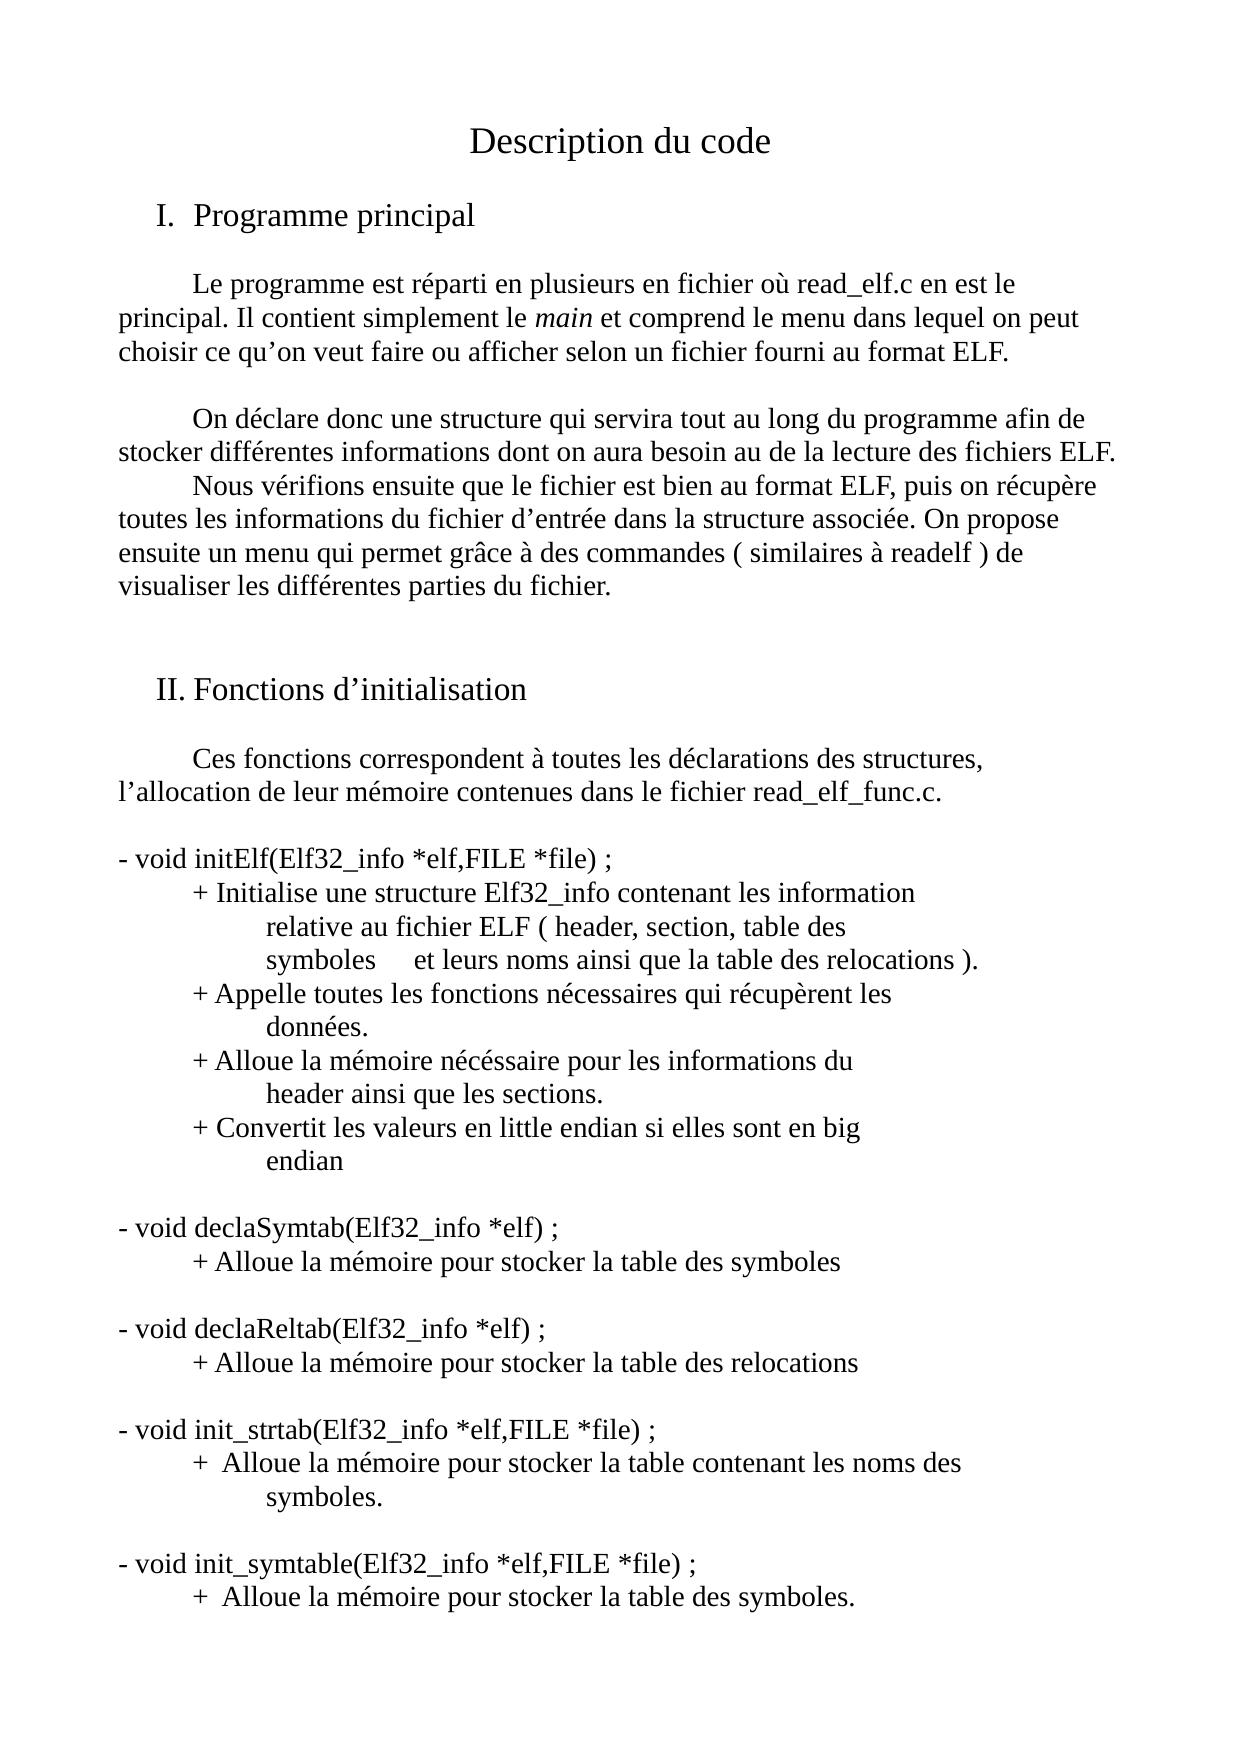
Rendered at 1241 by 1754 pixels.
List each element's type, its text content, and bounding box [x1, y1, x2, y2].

text - void initElf(Elf32_info *elf,FILE *file) ; [118, 842, 1122, 875]
text + Alloue la mémoire nécéssaire pour les informations du header ainsi que les sections. [118, 1043, 1122, 1110]
text - void init_strtab(Elf32_info *elf,FILE *file) ; [118, 1412, 1122, 1445]
text + Alloue la mémoire pour stocker la table des symboles [118, 1244, 1122, 1278]
text + Appelle toutes les fonctions nécessaires qui récupèrent les données. [118, 976, 1122, 1043]
text + Convertit les valeurs en little endian si elles sont en big endian [118, 1110, 1122, 1177]
text + Alloue la mémoire pour stocker la table contenant les noms des symboles. [118, 1445, 1122, 1512]
text Ces fonctions correspondent à toutes les déclarations des structures, l’allocation de leur mémoire contenues dans le fichier read_elf_func.c. [118, 741, 1122, 808]
text + Alloue la mémoire pour stocker la table des symboles. [118, 1579, 1122, 1613]
text - void declaSymtab(Elf32_info *elf) ; [118, 1211, 1122, 1244]
text Le programme est réparti en plusieurs en fichier où read_elf.c en est le principal. Il contient simplement le main et comprend le menu dans lequel on peut choisir ce qu’on veut faire ou afficher selon un fichier fourni au format ELF. [118, 267, 1122, 367]
text Description du code [118, 118, 1122, 161]
text + Initialise une structure Elf32_info contenant les information relative au fichier ELF ( header, section, table des symboles et leurs noms ainsi que la table des relocations ). [118, 875, 1122, 976]
text On déclare donc une structure qui servira tout au long du programme afin de stocker différentes informations dont on aura besoin au de la lecture des fichiers ELF. [118, 401, 1122, 468]
text - void declaReltab(Elf32_info *elf) ; [118, 1311, 1122, 1345]
text + Alloue la mémoire pour stocker la table des relocations [118, 1345, 1122, 1378]
text Nous vérifions ensuite que le fichier est bien au format ELF, puis on récupère toutes les informations du fichier d’entrée dans la structure associée. On propose ensuite un menu qui permet grâce à des commandes ( similaires à readelf ) de visualiser les différentes parties du fichier. [118, 468, 1122, 602]
list Programme principal [156, 195, 1122, 233]
text - void init_symtable(Elf32_info *elf,FILE *file) ; [118, 1546, 1122, 1579]
list Fonctions d’initialisation [156, 669, 1122, 707]
